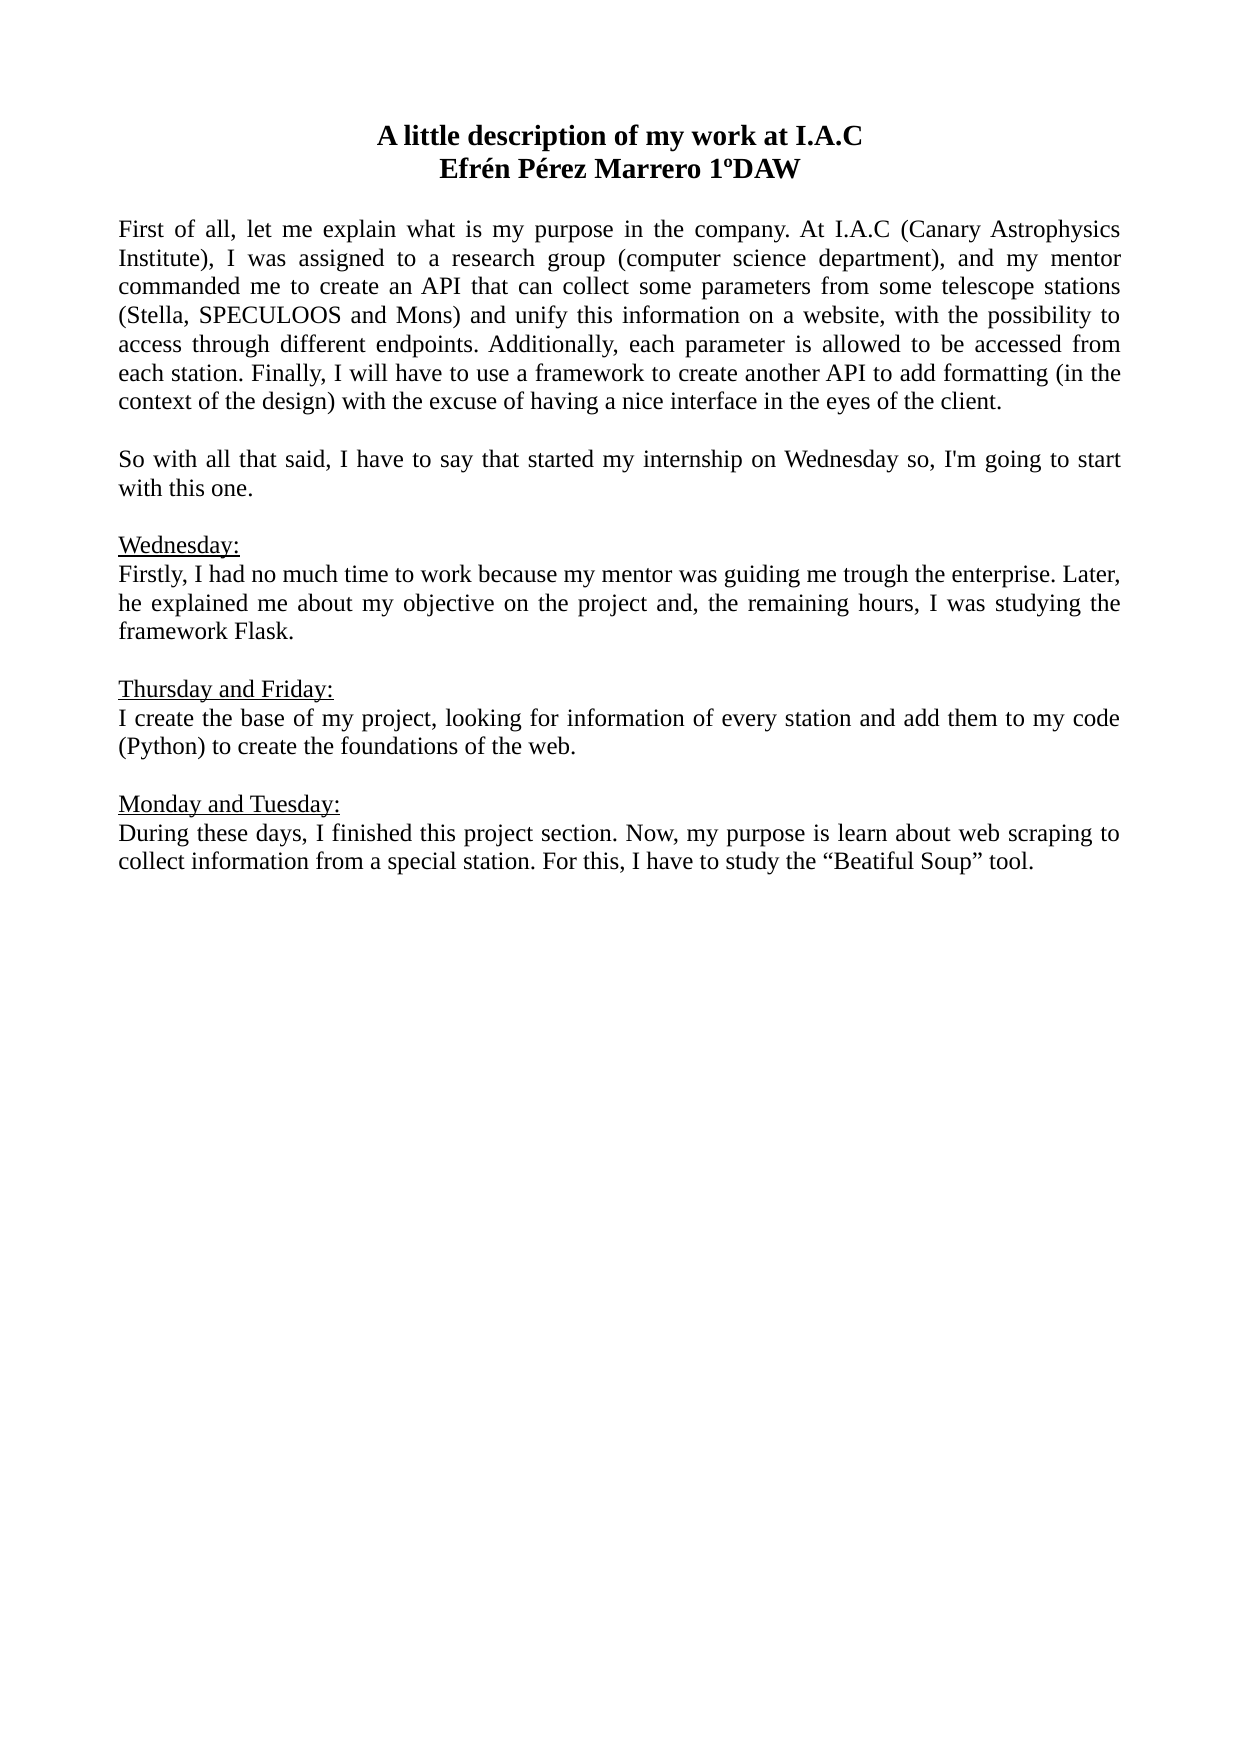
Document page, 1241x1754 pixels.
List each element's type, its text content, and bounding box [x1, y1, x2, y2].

text During these days, I finished this project section. Now, my purpose is learn about web scraping to collect information from a special station. For this, I have to study the “Beatiful Soup” tool. [118, 818, 1122, 875]
text Thursday and Friday: [118, 674, 1122, 703]
text Firstly, I had no much time to work because my mentor was guiding me trough the enterprise. Later, he explained me about my objective on the project and, the remaining hours, I was studying the framework Flask. [118, 559, 1122, 645]
text First of all, let me explain what is my purpose in the company. At I.A.C (Canary Astrophysics Institute), I was assigned to a research group (computer science department), and my mentor commanded me to create an API that can collect some parameters from some telescope stations (Stella, SPECULOOS and Mons) and unify this information on a website, with the possibility to access through different endpoints. Additionally, each parameter is allowed to be accessed from each station. Finally, I will have to use a framework to create another API to add formatting (in the context of the design) with the excuse of having a nice interface in the eyes of the client. [118, 214, 1122, 415]
text Wednesday: [118, 530, 1122, 559]
text So with all that said, I have to say that started my internship on Wednesday so, I'm going to start with this one. [118, 444, 1122, 501]
text A little description of my work at I.A.C [118, 118, 1122, 152]
text I create the base of my project, looking for information of every station and add them to my code (Python) to create the foundations of the web. [118, 703, 1122, 760]
text Efrén Pérez Marrero 1ºDAW [118, 152, 1122, 185]
text Monday and Tuesday: [118, 789, 1122, 818]
